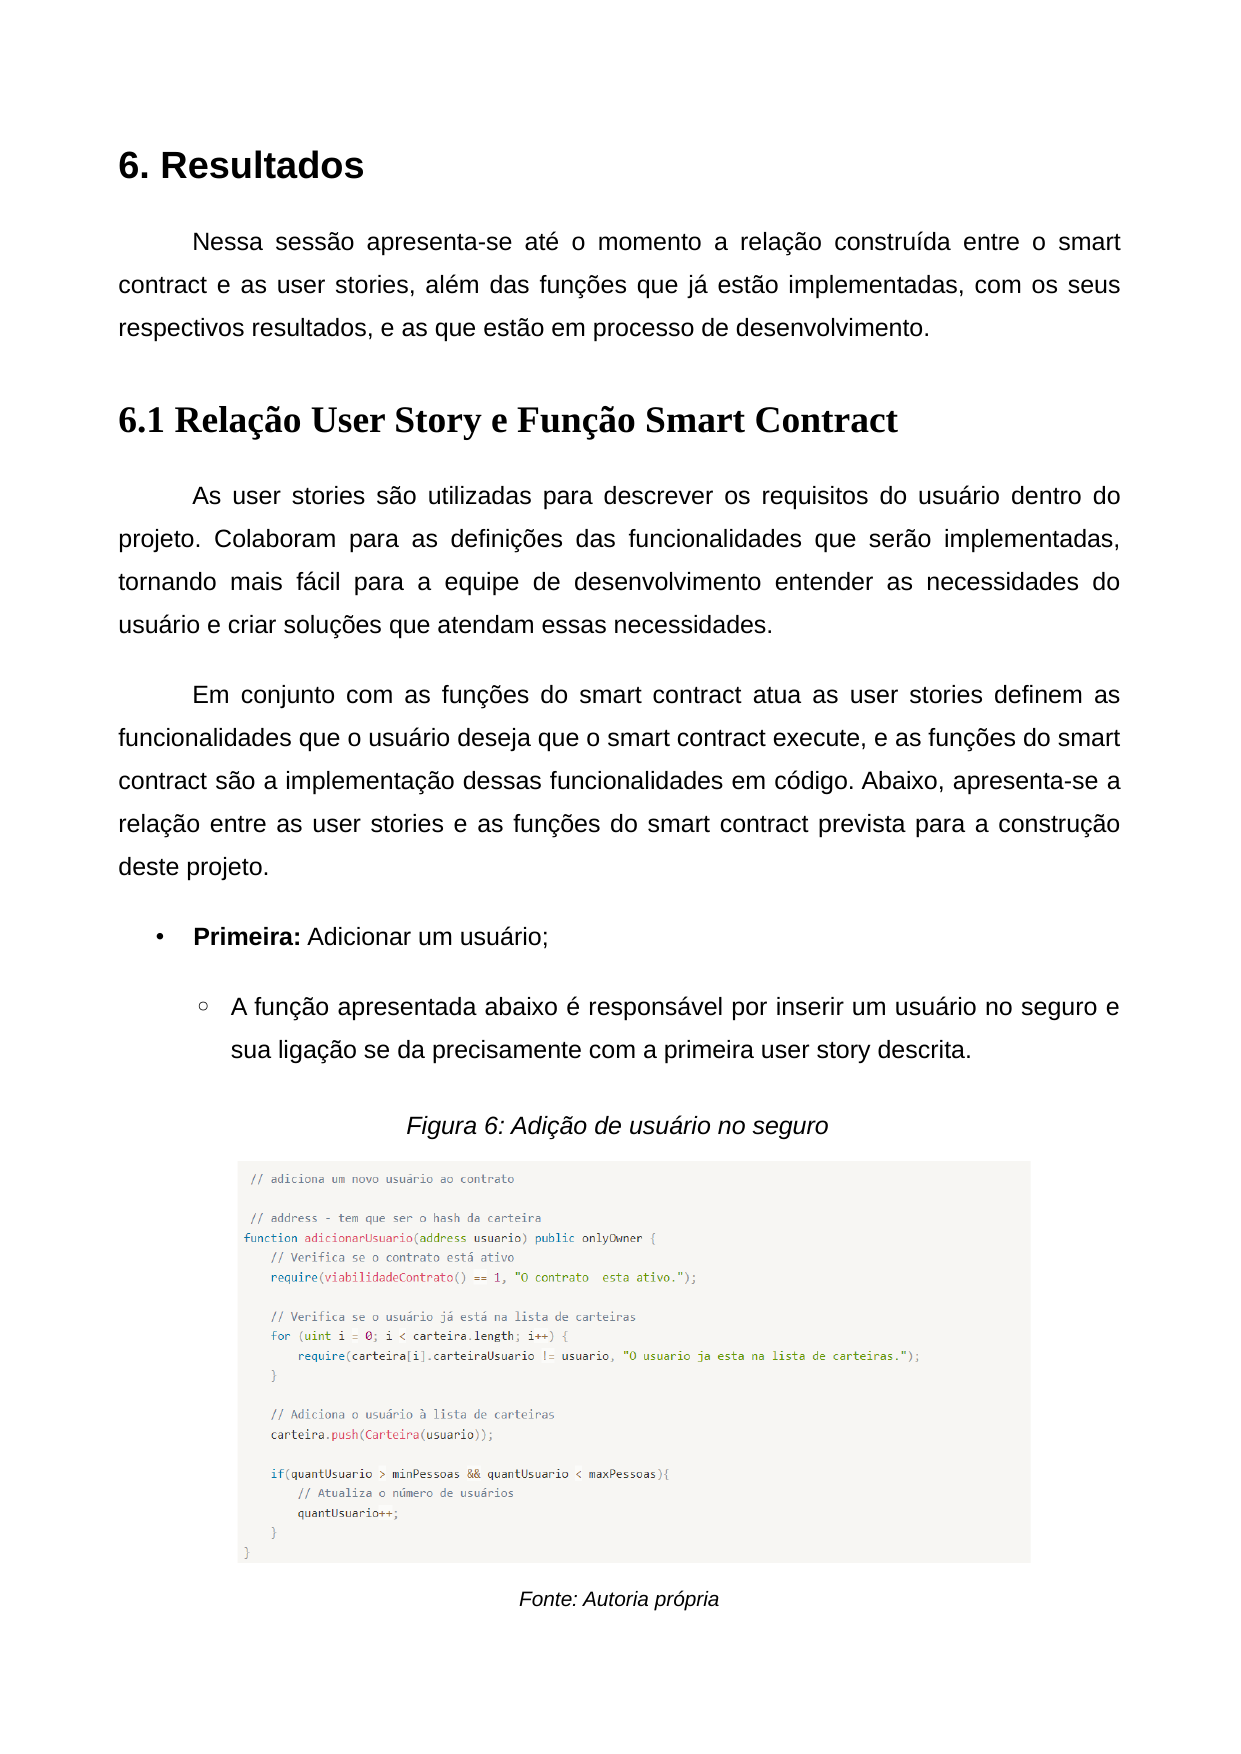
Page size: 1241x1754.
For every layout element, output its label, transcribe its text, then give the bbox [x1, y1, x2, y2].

text As user stories são utilizadas para descrever os requisitos do usuário dentro do projeto. Colaboram para as definições das funcionalidades que serão implementadas, tornando mais fácil para a equipe de desenvolvimento entender as necessidades do usuário e criar soluções que atendam essas necessidades. [118, 481, 1122, 639]
text Nessa sessão apresenta-se até o momento a relação construída entre o smart contract e as user stories, além das funções que já estão implementadas, com os seus respectivos resultados, e as que estão em processo de desenvolvimento. [118, 227, 1122, 342]
list Primeira: Adicionar um usuário; [156, 922, 1122, 951]
text Fonte: Autoria própria [94, 1140, 1144, 1611]
subtitle 6.1 Relação User Story e Função Smart Contract [118, 398, 1122, 441]
text Em conjunto com as funções do smart contract atua as user stories definem as funcionalidades que o usuário deseja que o smart contract execute, e as funções do smart contract são a implementação dessas funcionalidades em código. Abaixo, apresenta-se a relação entre as user stories e as funções do smart contract prevista para a construção deste projeto. [118, 680, 1122, 881]
list A função apresentada abaixo é responsável por inserir um usuário no seguro e sua ligação se da precisamente com a primeira user story descrita. [193, 992, 1122, 1063]
text [94, 1098, 1144, 1111]
subtitle 6. Resultados [118, 143, 1122, 187]
text Figura 6: Adição de usuário no seguro [94, 1111, 1144, 1140]
picture [237, 1161, 1031, 1563]
